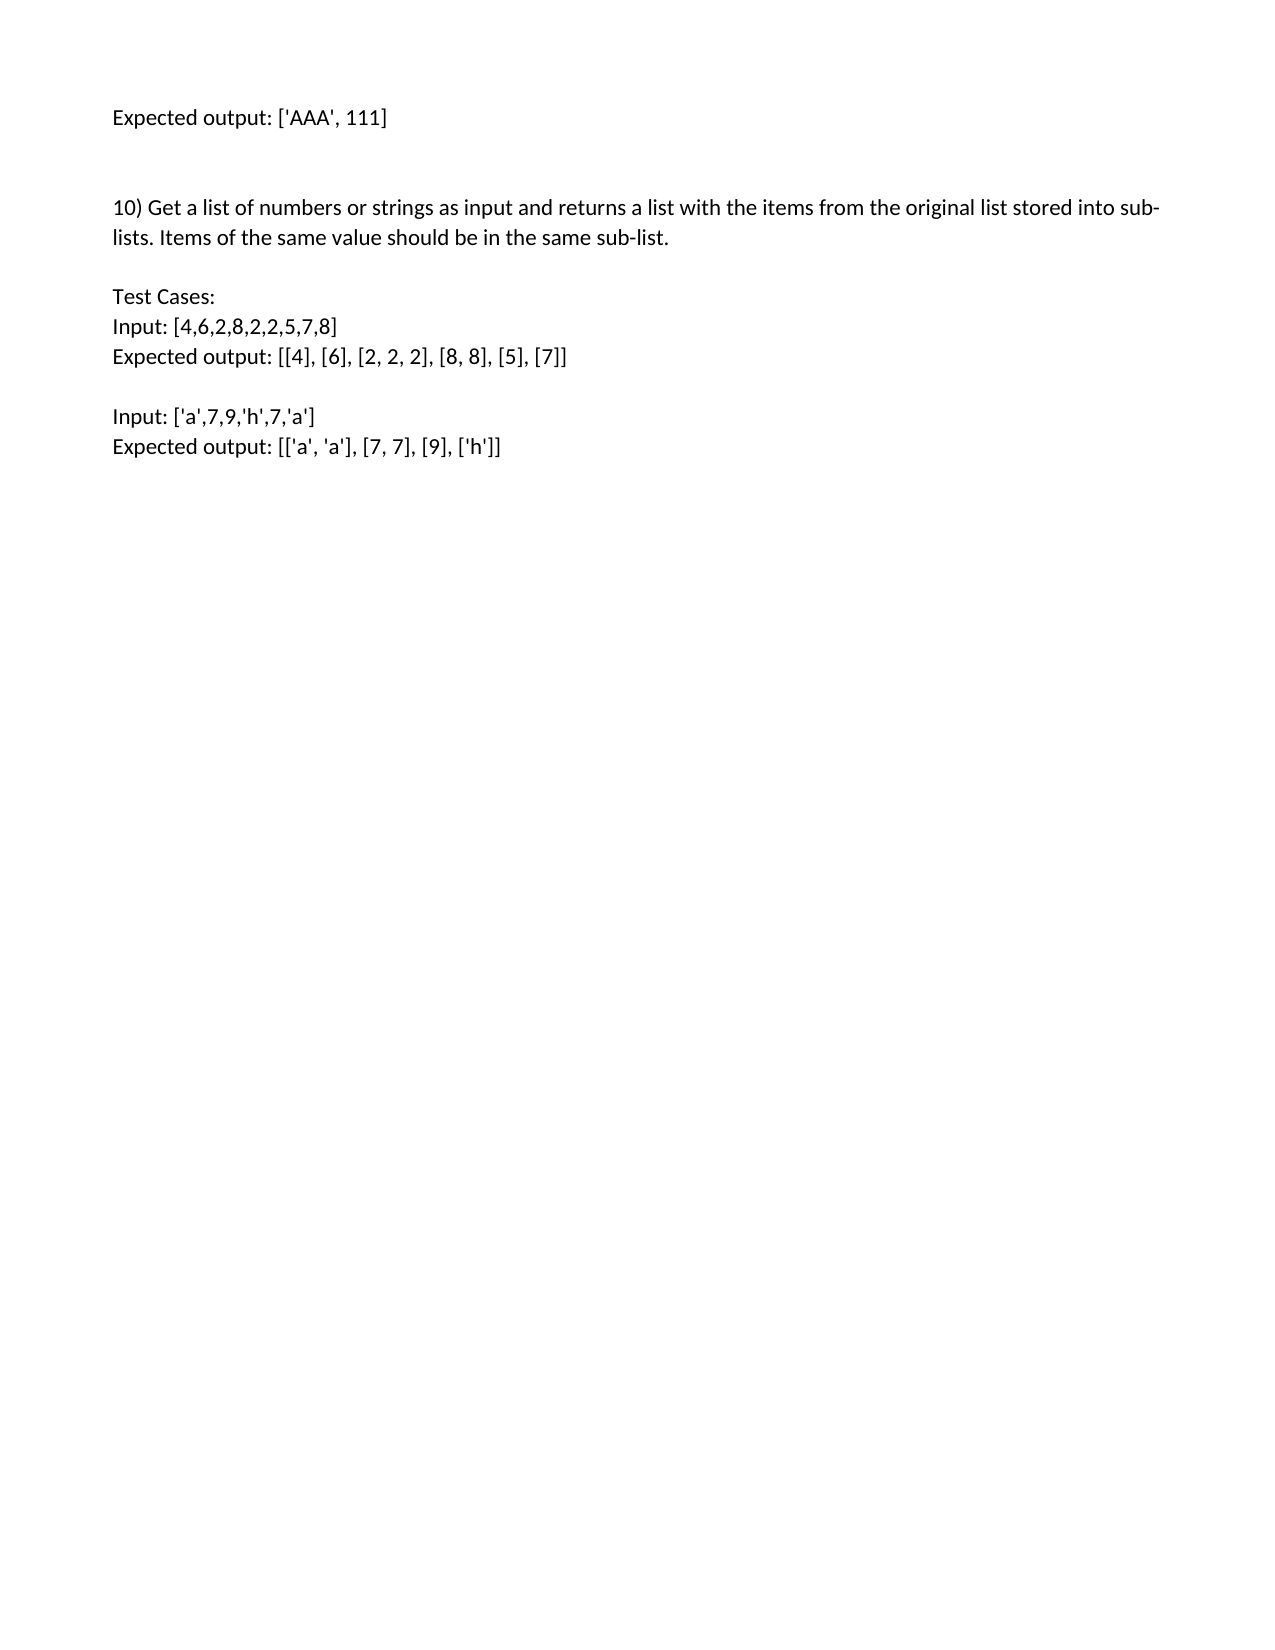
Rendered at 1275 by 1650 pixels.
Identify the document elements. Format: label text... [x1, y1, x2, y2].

text Input: [4,6,2,8,2,2,5,7,8] [112, 312, 1162, 340]
text Test Cases: [112, 282, 1162, 311]
text 10) Get a list of numbers or strings as input and returns a list with the items from the original list stored into sub-lists. Items of the same value should be in the same sub-list. [112, 193, 1162, 251]
text Expected output: [[4], [6], [2, 2, 2], [8, 8], [5], [7]] [112, 342, 1162, 370]
text Expected output: ['AAA', 111] [112, 103, 1162, 131]
text Input: ['a',7,9,'h',7,'a'] [112, 402, 1162, 430]
text Expected output: [['a', 'a'], [7, 7], [9], ['h']] [112, 432, 1162, 460]
